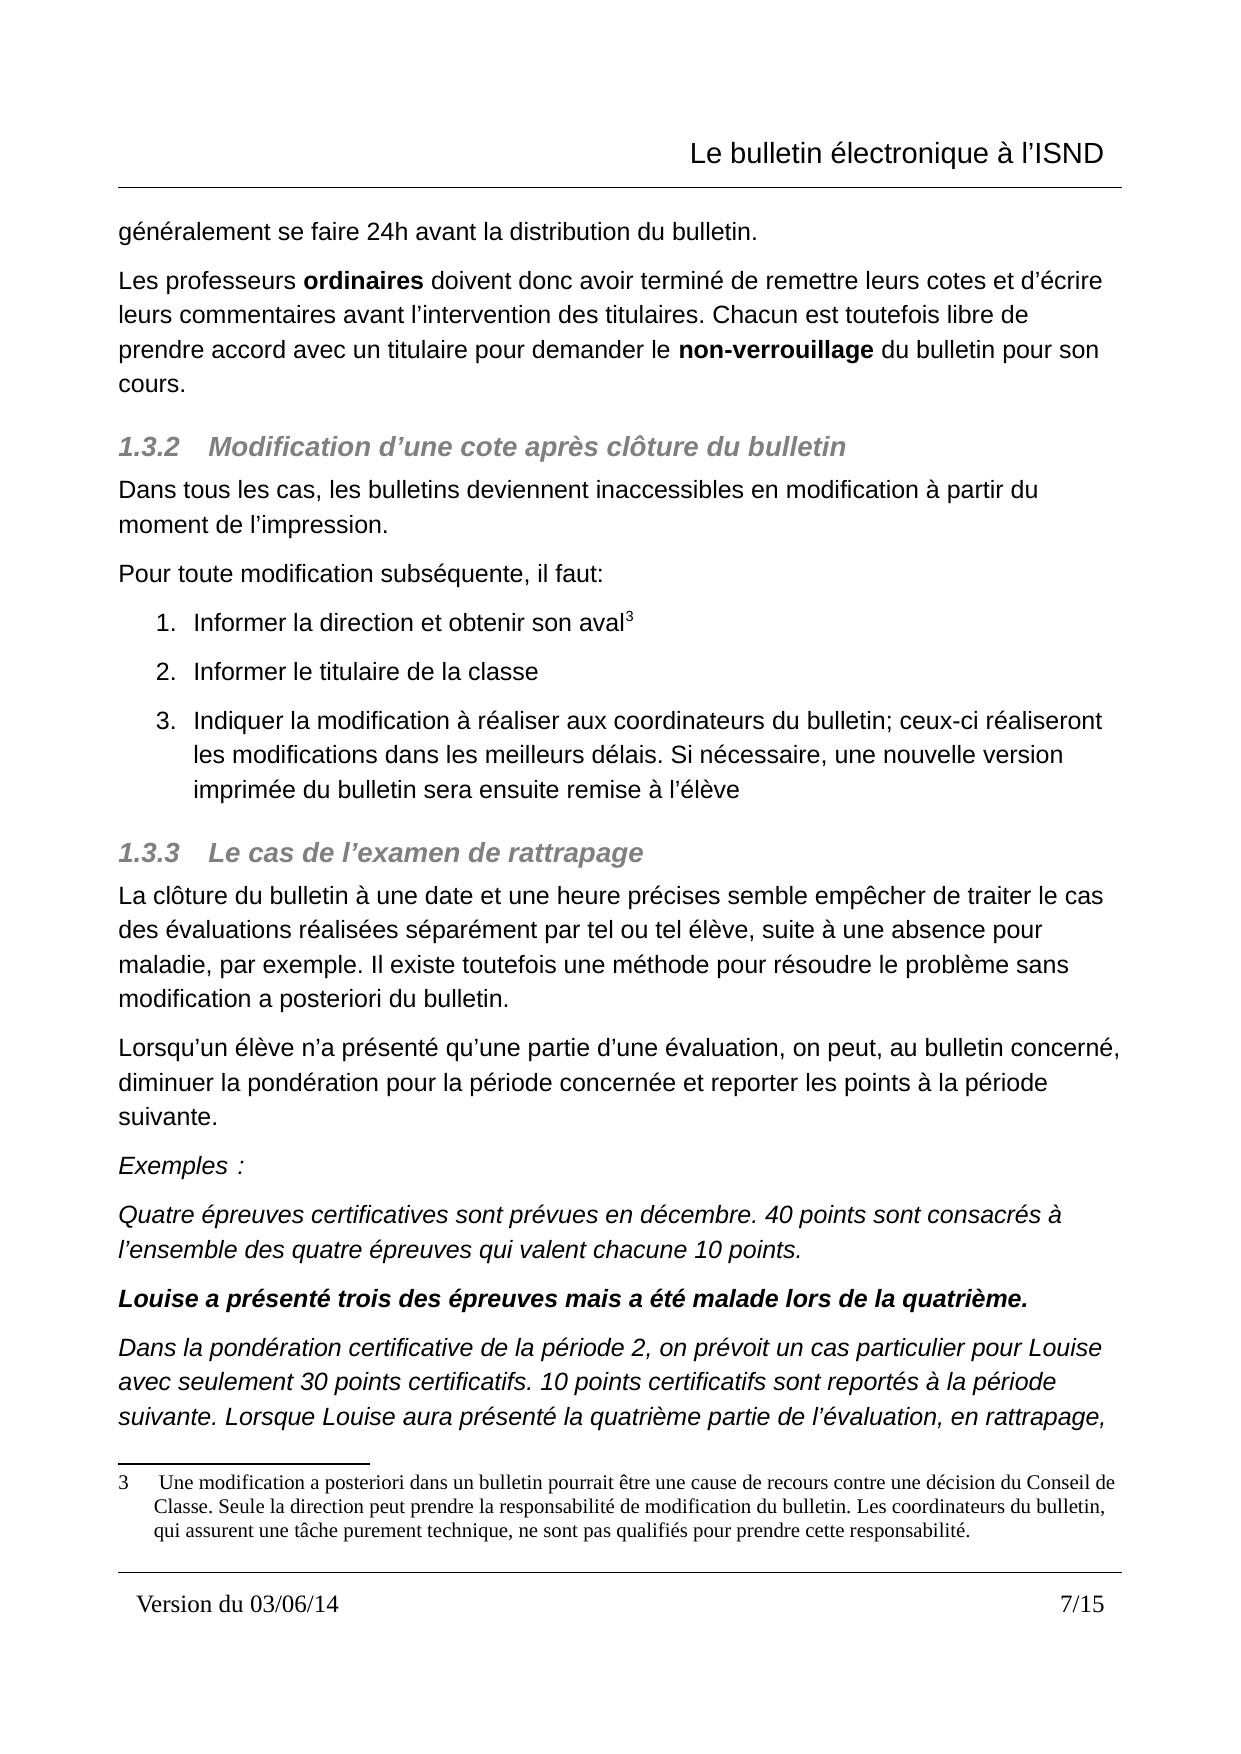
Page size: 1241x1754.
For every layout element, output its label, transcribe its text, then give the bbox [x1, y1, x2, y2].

text généralement se faire 24h avant la distribution du bulletin. [118, 217, 1122, 245]
text Exemples : [118, 1151, 1122, 1180]
list Informer le titulaire de la classe [156, 657, 1122, 686]
list Informer la direction et obtenir son aval [156, 608, 1122, 636]
text Louise a présenté trois des épreuves mais a été malade lors de la quatrième. [118, 1284, 1122, 1313]
text Dans tous les cas, les bulletins deviennent inaccessibles en modification à partir du moment de l’impression. [118, 475, 1122, 538]
list Indiquer la modification à réaliser aux coordinateurs du bulletin; ceux-ci réaliseront les modifications dans les meilleurs délais. Si nécessaire, une nouvelle version imprimée du bulletin sera ensuite remise à l’élève [156, 706, 1122, 803]
text La clôture du bulletin à une date et une heure précises semble empêcher de traiter le cas des évaluations réalisées séparément par tel ou tel élève, suite à une absence pour maladie, par exemple. Il existe toutefois une méthode pour résoudre le problème sans modification a posteriori du bulletin. [118, 881, 1122, 1013]
subtitle Le cas de l’examen de rattrapage [118, 836, 1122, 868]
list Une modification a posteriori dans un bulletin pourrait être une cause de recours contre une décision du Conseil de Classe. Seule la direction peut prendre la responsabilité de modification du bulletin. Les coordinateurs du bulletin, qui assurent une tâche purement technique, ne sont pas qualifiés pour prendre cette responsabilité. [118, 1470, 1122, 1542]
subtitle Modification d’une cote après clôture du bulletin [118, 431, 1122, 463]
text Les professeurs ordinaires doivent donc avoir terminé de remettre leurs cotes et d’écrire leurs commentaires avant l’intervention des titulaires. Chacun est toutefois libre de prendre accord avec un titulaire pour demander le non-verrouillage du bulletin pour son cours. [118, 266, 1122, 398]
text Quatre épreuves certificatives sont prévues en décembre. 40 points sont consacrés à l’ensemble des quatre épreuves qui valent chacune 10 points. [118, 1200, 1122, 1263]
text Pour toute modification subséquente, il faut: [118, 559, 1122, 587]
text Lorsqu’un élève n’a présenté qu’une partie d’une évaluation, on peut, au bulletin concerné, diminuer la pondération pour la période concernée et reporter les points à la période suivante. [118, 1033, 1122, 1131]
text Dans la pondération certificative de la période 2, on prévoit un cas particulier pour Louise avec seulement 30 points certificatifs. 10 points certificatifs sont reportés à la période suivante. Lorsque Louise aura présenté la quatrième partie de l’évaluation, en rattrapage, [118, 1333, 1122, 1431]
